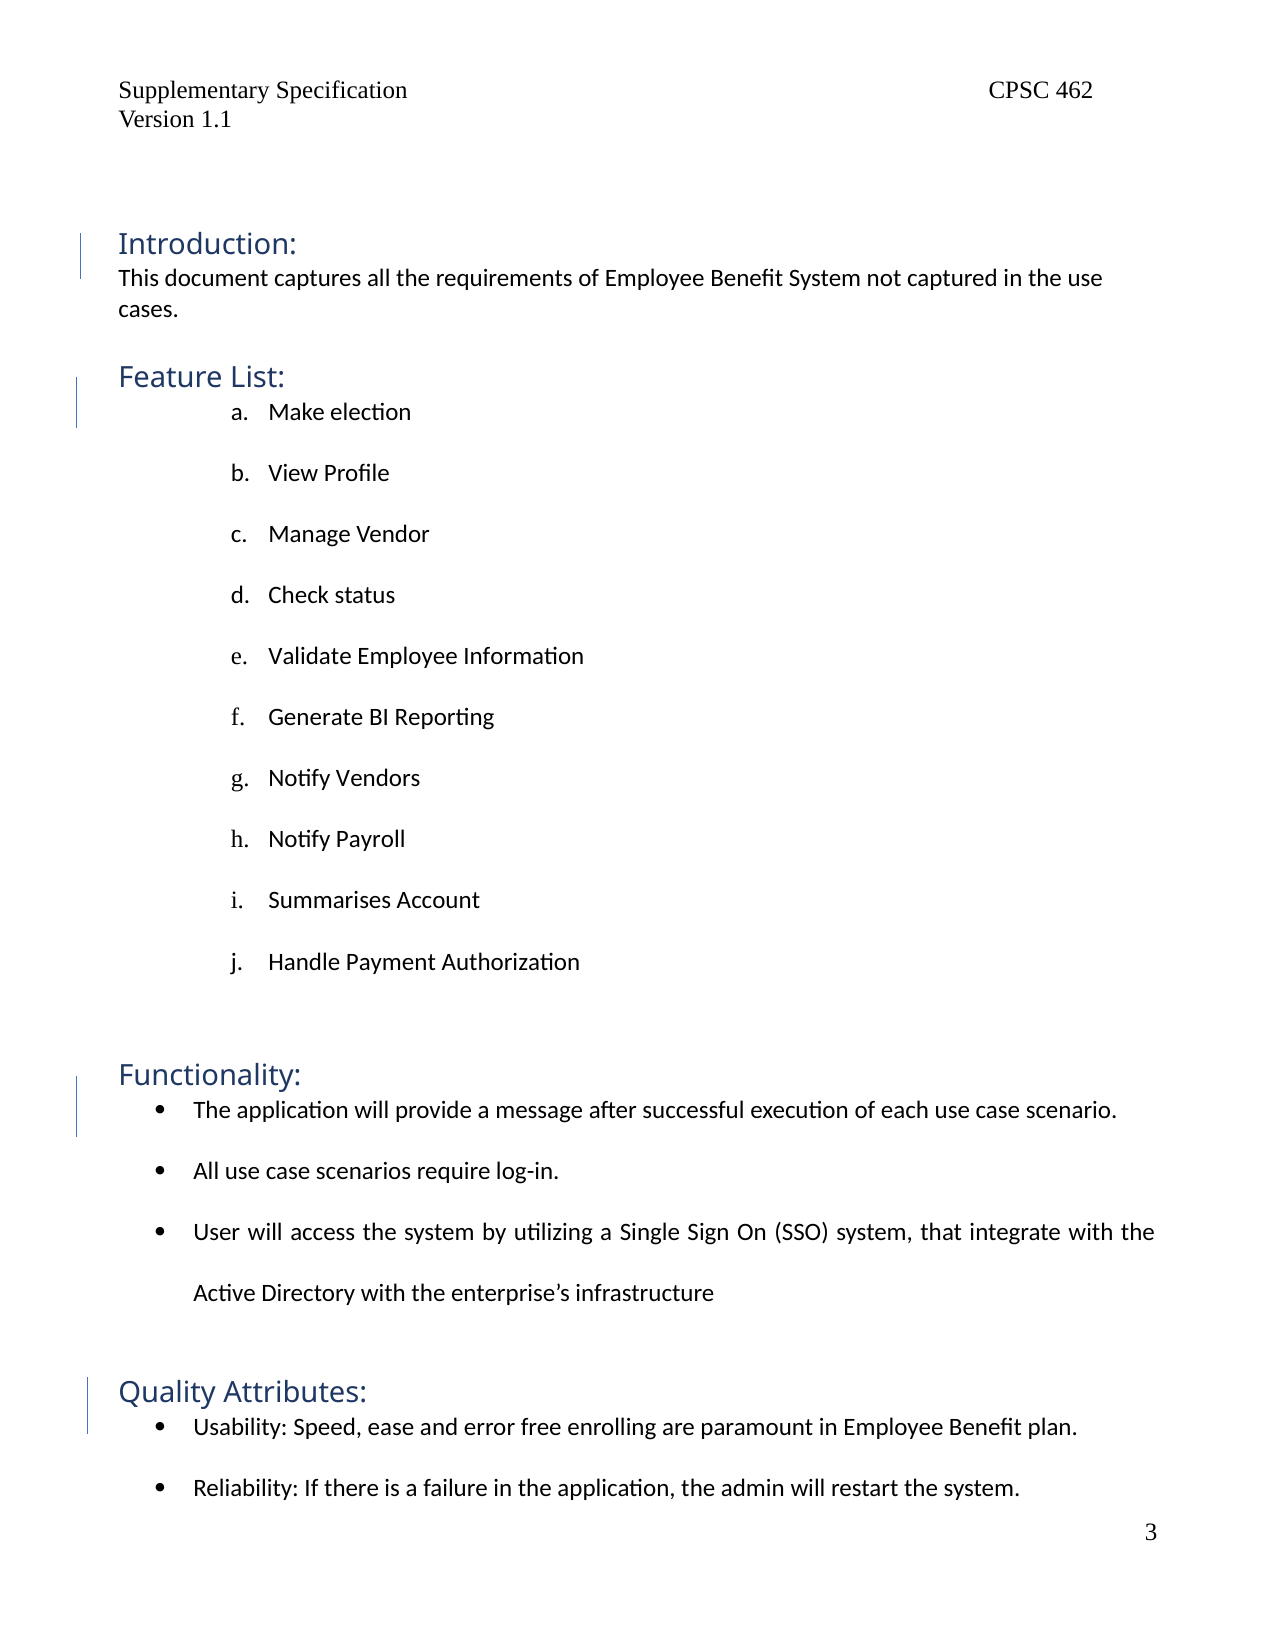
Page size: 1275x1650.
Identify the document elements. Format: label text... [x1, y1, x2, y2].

list View Profile [231, 457, 1157, 488]
list Handle Payment Authorization [231, 946, 1157, 976]
list Check status [231, 579, 1157, 610]
list Validate Employee Information [231, 640, 1157, 671]
list User will access the system by utilizing a Single Sign On (SSO) system, that integrate with the Active Directory with the enterprise’s infrastructure [156, 1216, 1157, 1308]
subtitle Functionality: [118, 1055, 1157, 1094]
subtitle Quality Attributes: [118, 1371, 1157, 1411]
list Manage Vendor [231, 518, 1157, 549]
list Notify Vendors [231, 762, 1157, 793]
list Reliability: If there is a failure in the application, the admin will restart the system. [156, 1472, 1157, 1503]
list All use case scenarios require log-in. [156, 1155, 1157, 1186]
subtitle Introduction: [118, 223, 1157, 263]
list Notify Payroll [231, 823, 1157, 854]
subtitle Feature List: [118, 357, 1157, 396]
list Summarises Account [231, 884, 1157, 915]
list Make election [231, 396, 1157, 427]
list The application will provide a message after successful execution of each use case scenario. [156, 1094, 1157, 1125]
list Generate BI Reporting [231, 701, 1157, 732]
text This document captures all the requirements of Employee Benefit System not captured in the use cases. [118, 263, 1157, 324]
list Usability: Speed, ease and error free enrolling are paramount in Employee Benefit plan. [156, 1411, 1157, 1442]
